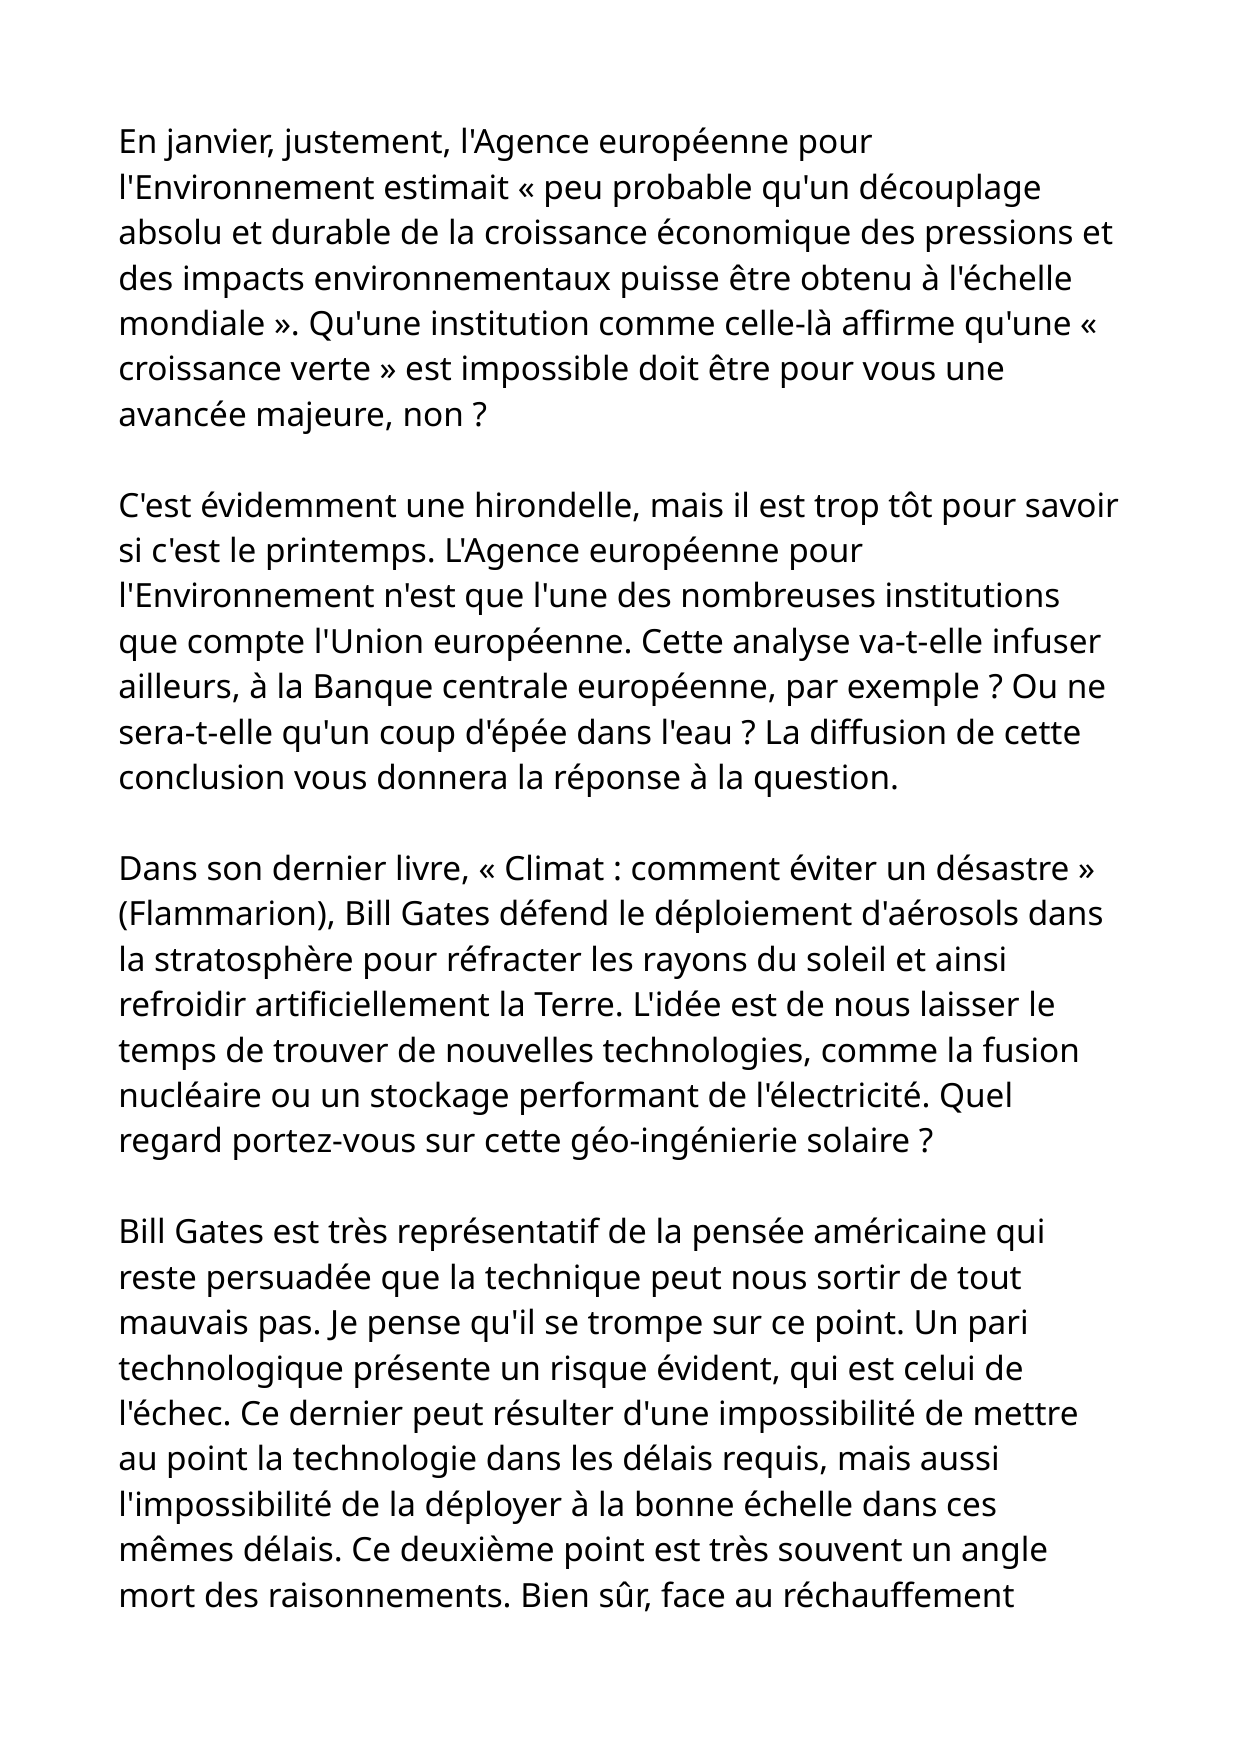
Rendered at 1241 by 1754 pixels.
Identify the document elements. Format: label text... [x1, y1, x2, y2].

text Bill Gates est très représentatif de la pensée américaine qui reste persuadée que la technique peut nous sortir de tout mauvais pas. Je pense qu'il se trompe sur ce point. Un pari technologique présente un risque évident, qui est celui de l'échec. Ce dernier peut résulter d'une impossibilité de mettre au point la technologie dans les délais requis, mais aussi l'impossibilité de la déployer à la bonne échelle dans ces mêmes délais. Ce deuxième point est très souvent un angle mort des raisonnements. Bien sûr, face au réchauffement [118, 1208, 1122, 1617]
text Dans son dernier livre, « Climat : comment éviter un désastre » (Flammarion), Bill Gates défend le déploiement d'aérosols dans la stratosphère pour réfracter les rayons du soleil et ainsi refroidir artificiellement la Terre. L'idée est de nous laisser le temps de trouver de nouvelles technologies, comme la fusion nucléaire ou un stockage performant de l'électricité. Quel regard portez-vous sur cette géo-ingénierie solaire ? [118, 845, 1122, 1163]
text C'est évidemment une hirondelle, mais il est trop tôt pour savoir si c'est le printemps. L'Agence européenne pour l'Environnement n'est que l'une des nombreuses institutions que compte l'Union européenne. Cette analyse va-t-elle infuser ailleurs, à la Banque centrale européenne, par exemple ? Ou ne sera-t-elle qu'un coup d'épée dans l'eau ? La diffusion de cette conclusion vous donnera la réponse à la question. [118, 481, 1122, 799]
text En janvier, justement, l'Agence européenne pour l'Environnement estimait « peu probable qu'un découplage absolu et durable de la croissance économique des pressions et des impacts environnementaux puisse être obtenu à l'échelle mondiale ». Qu'une institution comme celle-là affirme qu'une « croissance verte » est impossible doit être pour vous une avancée majeure, non ? [118, 118, 1122, 436]
